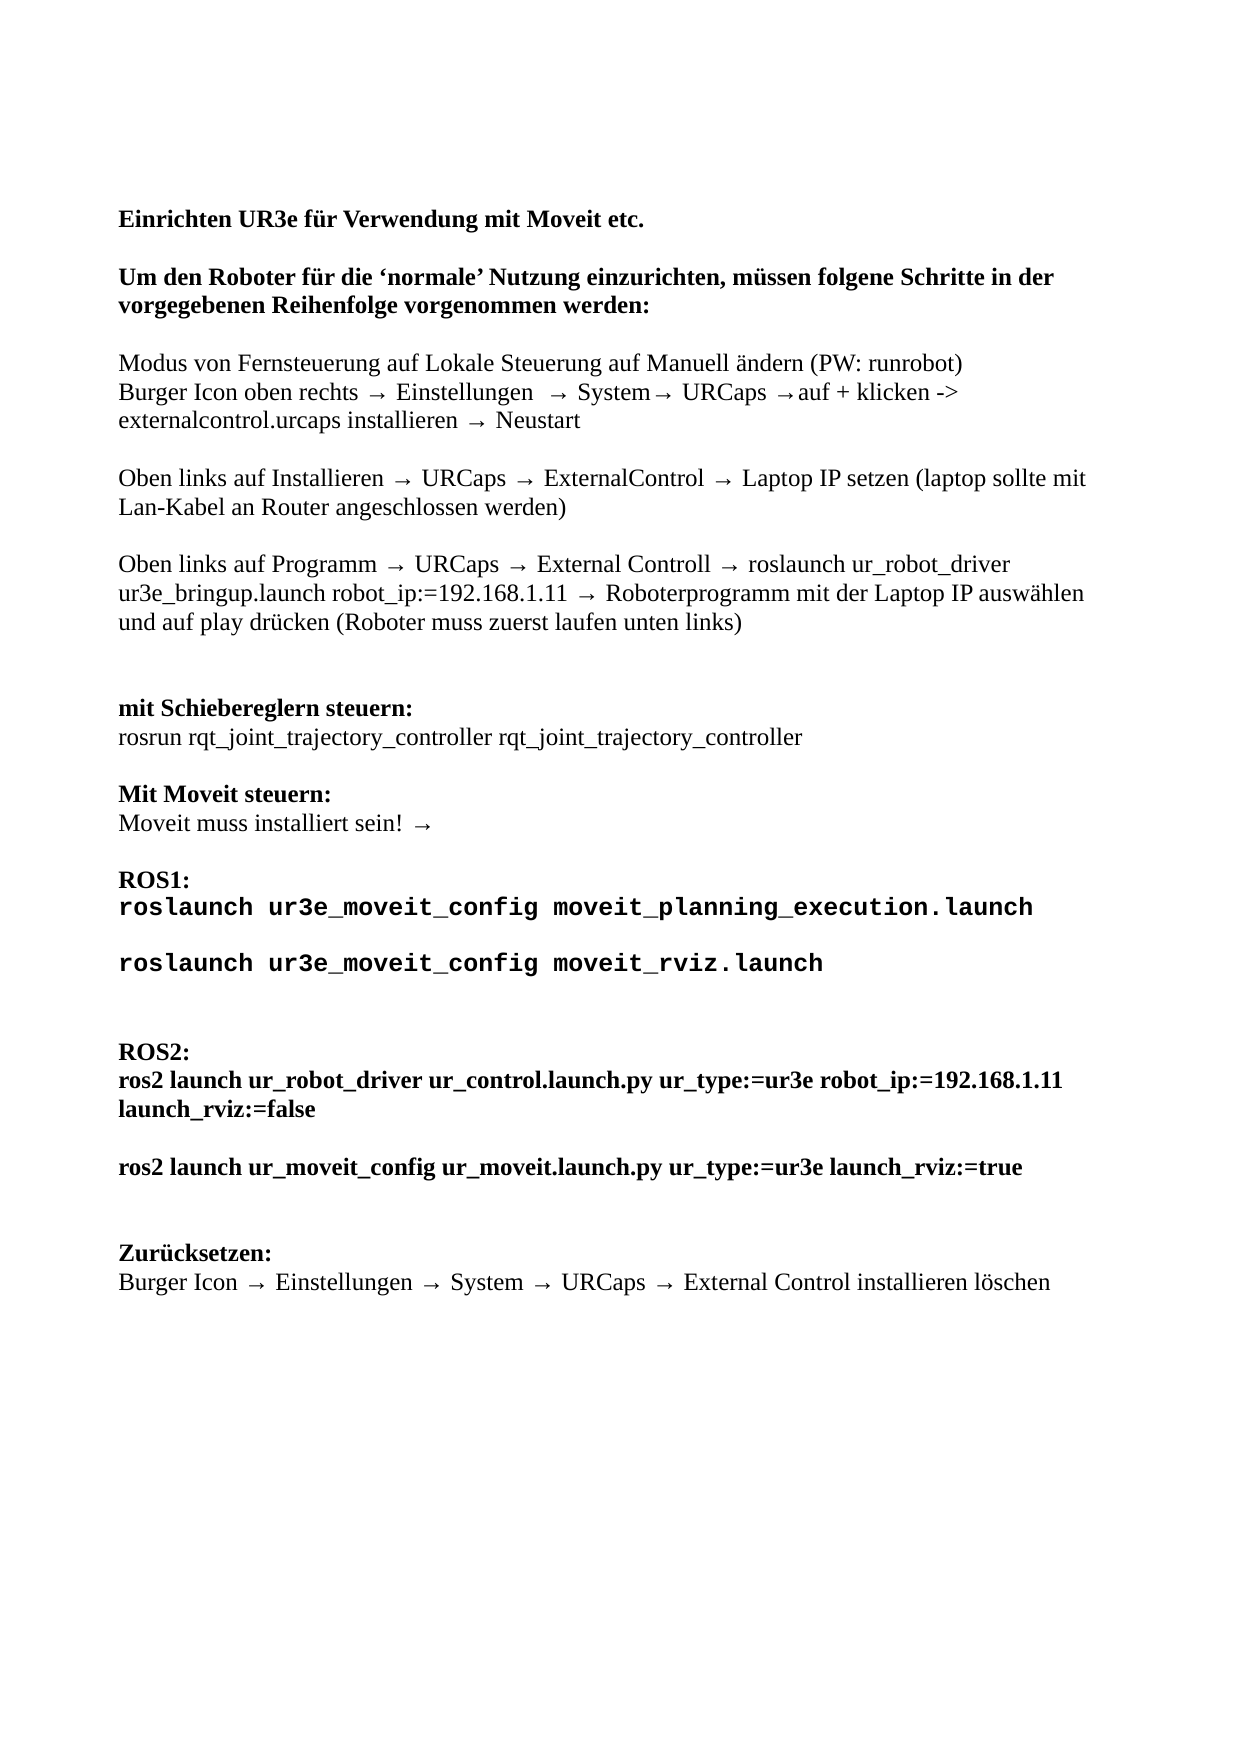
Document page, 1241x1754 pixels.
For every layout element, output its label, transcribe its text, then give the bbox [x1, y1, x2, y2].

text Einrichten UR3e für Verwendung mit Moveit etc. [118, 204, 1122, 233]
text roslaunch ur3e_moveit_config moveit_planning_execution.launch [118, 894, 1122, 923]
text Moveit muss installiert sein! → [118, 808, 1122, 837]
text Burger Icon oben rechts → Einstellungen → System→ URCaps →auf + klicken -> externalcontrol.urcaps installieren → Neustart [118, 377, 1122, 434]
text Burger Icon → Einstellungen → System → URCaps → External Control installieren löschen [118, 1267, 1122, 1296]
text rosrun rqt_joint_trajectory_controller rqt_joint_trajectory_controller [118, 722, 1122, 751]
text mit Schiebereglern steuern: [118, 693, 1122, 722]
text roslaunch ur3e_moveit_config moveit_rviz.launch [118, 951, 1122, 979]
text ros2 launch ur_robot_driver ur_control.launch.py ur_type:=ur3e robot_ip:=192.168.1.11 launch_rviz:=false [118, 1066, 1122, 1123]
text Oben links auf Programm → URCaps → External Controll → roslaunch ur_robot_driver ur3e_bringup.launch robot_ip:=192.168.1.11 → Roboterprogramm mit der Laptop IP auswählen und auf play drücken (Roboter muss zuerst laufen unten links) [118, 549, 1122, 636]
text ros2 launch ur_moveit_config ur_moveit.launch.py ur_type:=ur3e launch_rviz:=true [118, 1152, 1122, 1181]
text Um den Roboter für die ‘normale’ Nutzung einzurichten, müssen folgene Schritte in der vorgegebenen Reihenfolge vorgenommen werden: [118, 262, 1122, 319]
text ROS2: [118, 1037, 1122, 1066]
text Modus von Fernsteuerung auf Lokale Steuerung auf Manuell ändern (PW: runrobot) [118, 348, 1122, 377]
text Oben links auf Installieren → URCaps → ExternalControl → Laptop IP setzen (laptop sollte mit Lan-Kabel an Router angeschlossen werden) [118, 463, 1122, 521]
text ROS1: [118, 866, 1122, 894]
text Zurücksetzen: [118, 1238, 1122, 1267]
text Mit Moveit steuern: [118, 779, 1122, 808]
